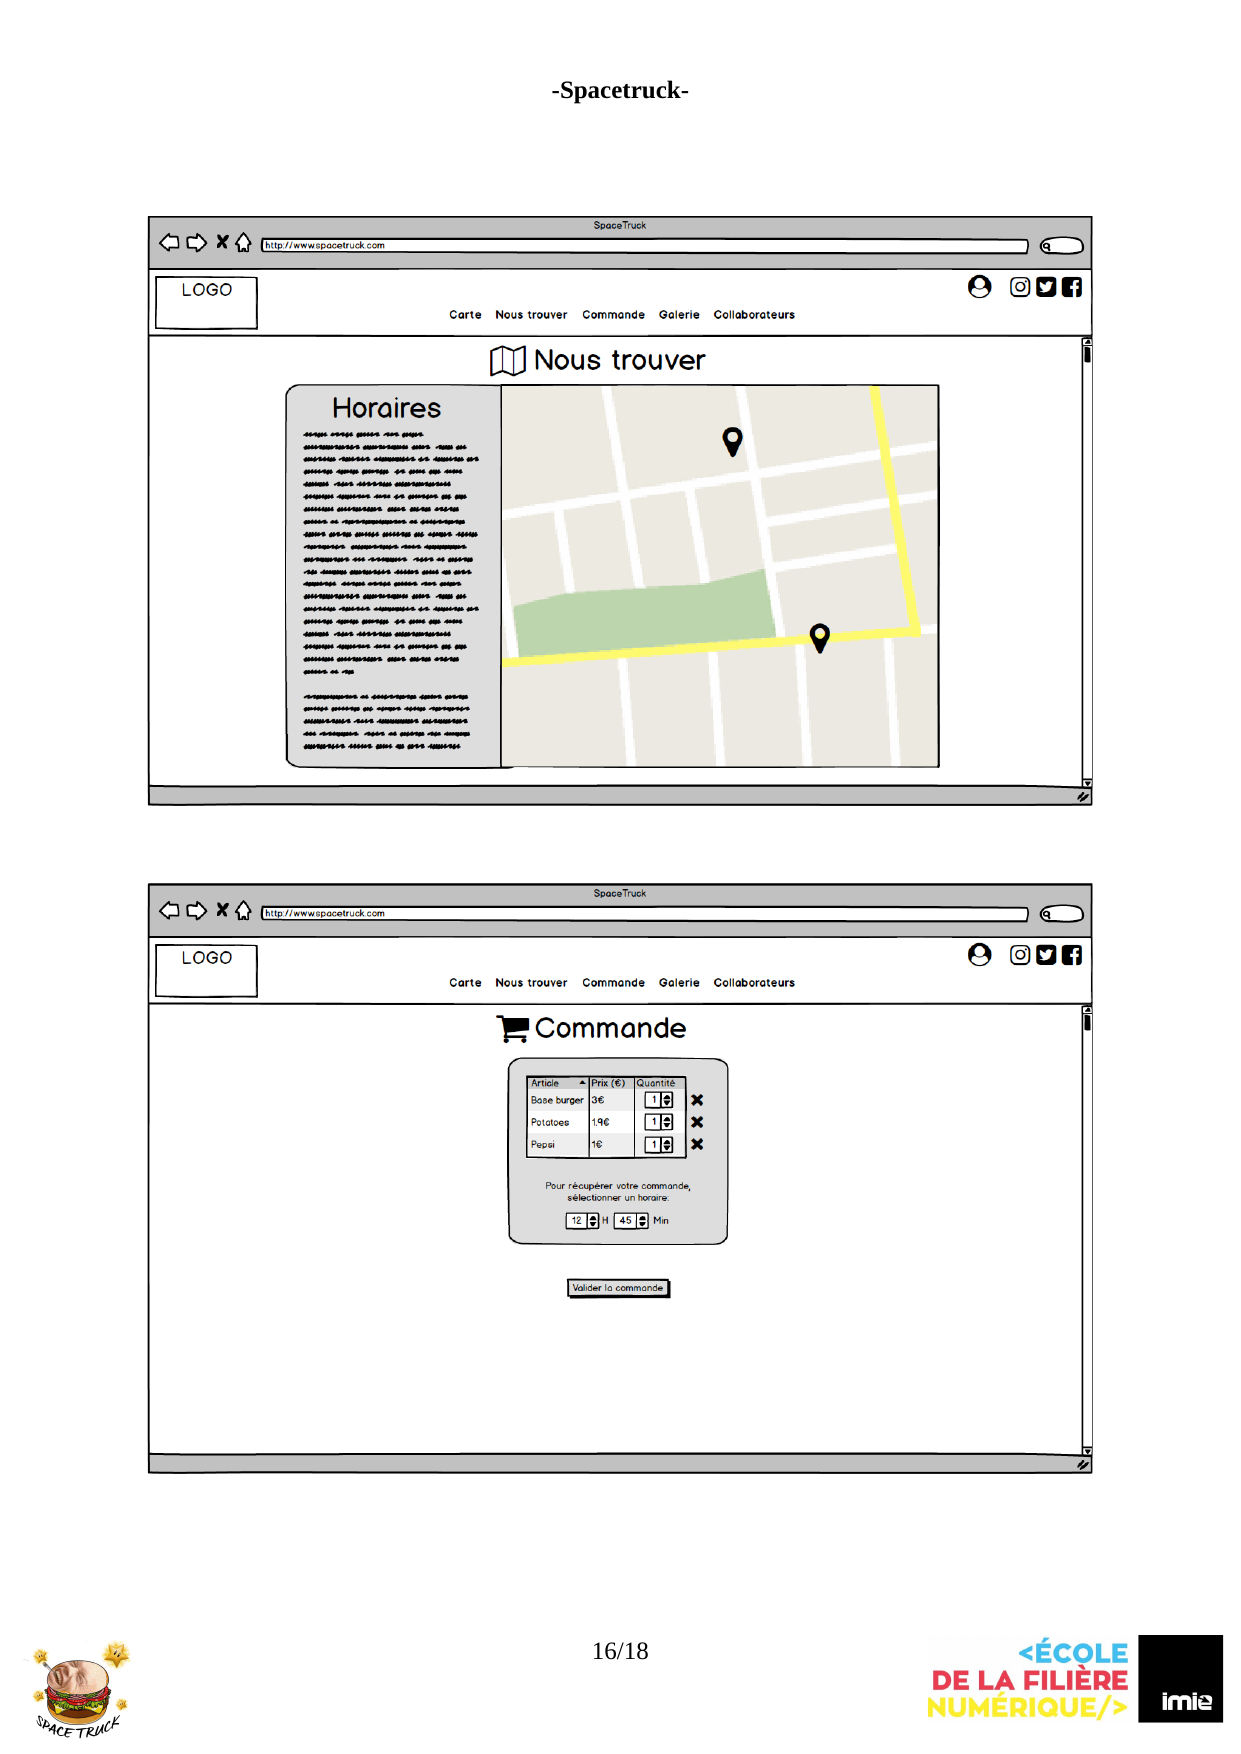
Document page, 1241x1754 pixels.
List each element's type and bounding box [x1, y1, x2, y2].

picture [147, 883, 1093, 1474]
picture [147, 216, 1093, 806]
picture [18, 1635, 137, 1754]
picture [927, 1635, 1224, 1723]
